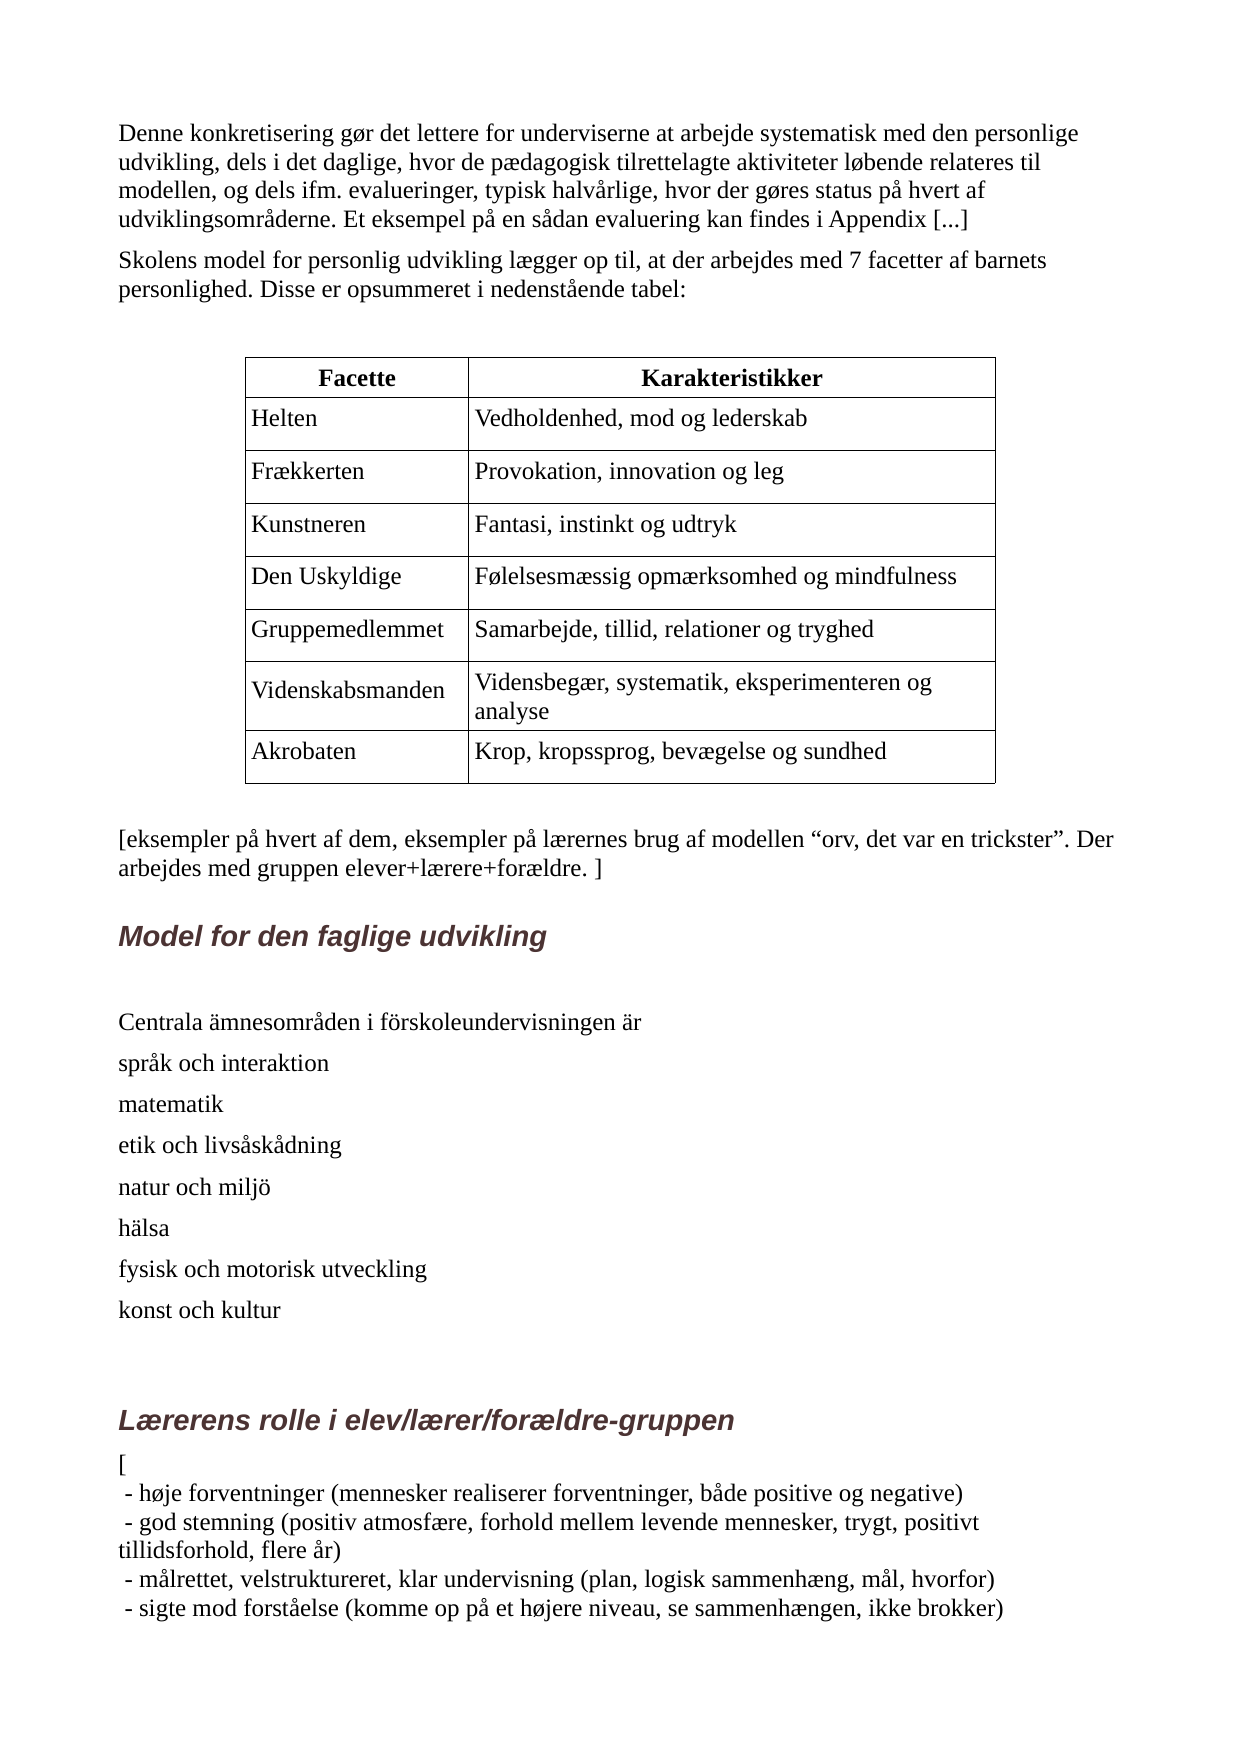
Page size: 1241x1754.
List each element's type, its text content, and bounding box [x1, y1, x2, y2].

text Skolens model for personlig udvikling lægger op til, at der arbejdes med 7 facetter af barnets personlighed. Disse er opsummeret i nedenstående tabel: [118, 246, 1122, 303]
table_header Karakteristikker [469, 358, 995, 397]
text Centrala ämnesområden i förskoleundervisningen är [118, 1007, 1122, 1036]
table_cell Akrobaten [246, 731, 468, 783]
table_cell Videnskabsmanden [246, 662, 468, 730]
table_cell Gruppemedlemmet [246, 610, 468, 661]
text konst och kultur [118, 1296, 1122, 1324]
table_cell Provokation, innovation og leg [469, 451, 995, 503]
text hälsa [118, 1213, 1122, 1242]
text fysisk och motorisk utveckling [118, 1254, 1122, 1283]
table_cell Samarbejde, tillid, relationer og tryghed [469, 610, 995, 661]
table_cell Følelsesmæssig opmærksomhed og mindfulness [469, 557, 995, 608]
text matematik [118, 1089, 1122, 1118]
table_cell Krop, kropssprog, bevægelse og sundhed [469, 731, 995, 783]
table_cell Kunstneren [246, 504, 468, 556]
text Denne konkretisering gør det lettere for underviserne at arbejde systematisk med den personlige udvikling, dels i det daglige, hvor de pædagogisk tilrettelagte aktiviteter løbende relateres til modellen, og dels ifm. evalueringer, typisk halvårlige, hvor der gøres status på hvert af udviklingsområderne. Et eksempel på en sådan evaluering kan findes i Appendix [...] [118, 118, 1122, 233]
subtitle Model for den faglige udvikling [118, 919, 1122, 953]
table_header Facette [246, 358, 468, 397]
text etik och livsåskådning [118, 1131, 1122, 1159]
table_cell Vidensbegær, systematik, eksperimenteren og analyse [469, 662, 995, 730]
text [eksempler på hvert af dem, eksempler på lærernes brug af modellen “orv, det var en trickster”. Der arbejdes med gruppen elever+lærere+forældre. ] [118, 824, 1122, 882]
table_cell Vedholdenhed, mod og lederskab [469, 398, 995, 450]
subtitle Lærerens rolle i elev/lærer/forældre-gruppen [118, 1403, 1122, 1437]
table_cell Den Uskyldige [246, 557, 468, 608]
table_cell Helten [246, 398, 468, 450]
text språk och interaktion [118, 1048, 1122, 1077]
text natur och miljö [118, 1172, 1122, 1201]
table_cell Fantasi, instinkt og udtryk [469, 504, 995, 556]
text [ - høje forventninger (mennesker realiserer forventninger, både positive og negative) - god stemning (positiv atmosfære, forhold mellem levende mennesker, trygt, positivt tillidsforhold, flere år) - målrettet, velstruktureret, klar undervisning (plan, logisk sammenhæng, mål, hvorfor) - sigte mod forståelse (komme op på et højere niveau, se sammenhængen, ikke brokker) [118, 1449, 1122, 1622]
table_cell Frækkerten [246, 451, 468, 503]
